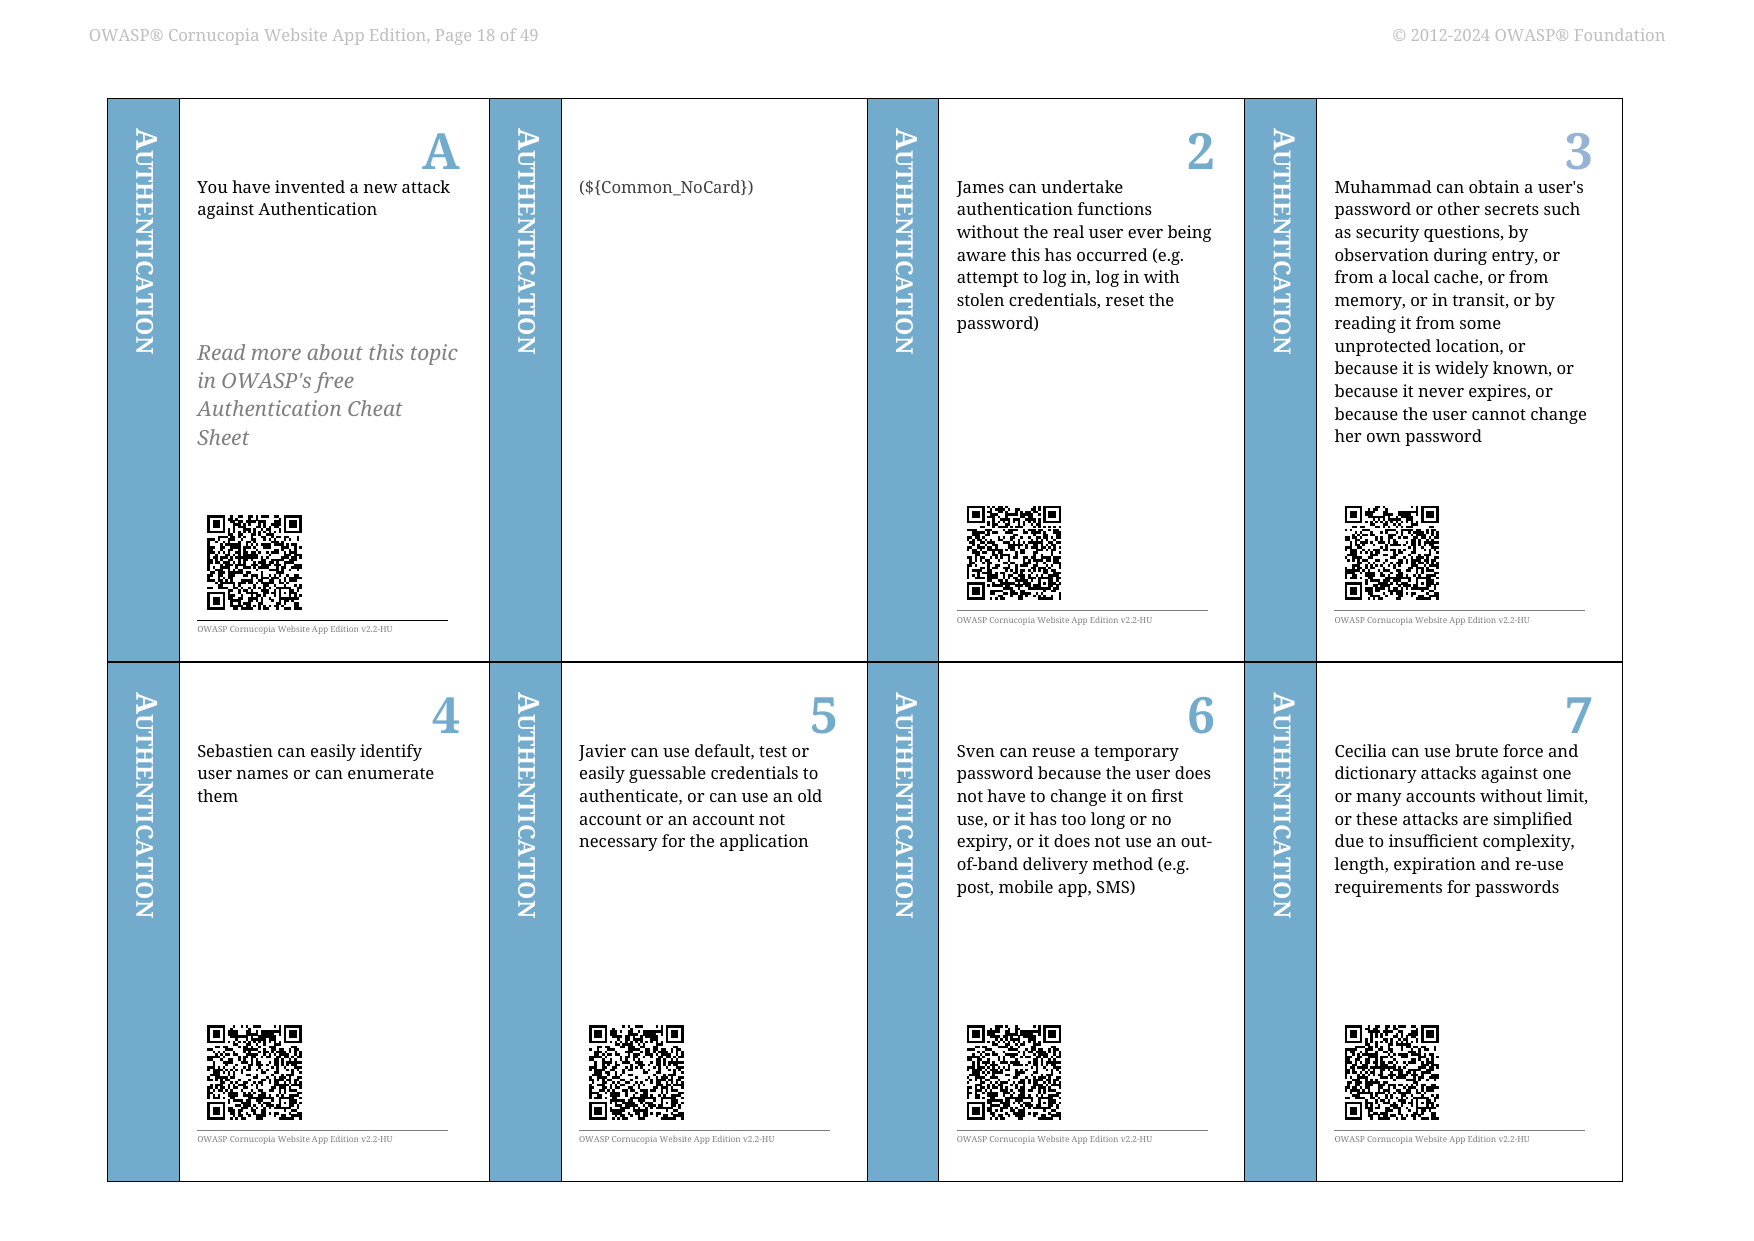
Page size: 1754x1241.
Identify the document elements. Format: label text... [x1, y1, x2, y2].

table_cell OWASP Cornucopia Website App Edition v2.2-HU [957, 611, 1208, 625]
table_cell OWASP Cornucopia Website App Edition v2.2-HU [579, 1131, 830, 1145]
table_header [1334, 976, 1585, 1130]
table_cell Sven can reuse a temporary password because the user does not have to change it on first use, or it has too long or no expiry, or it does not use an out-of-band delivery method (e.g. post, mobile app, SMS) [939, 738, 1244, 974]
table_header A [180, 99, 489, 174]
table_cell 5 [562, 663, 867, 738]
table_cell [562, 455, 867, 661]
table_cell 4 [180, 663, 489, 738]
table_header [957, 976, 1208, 1130]
table_cell You have invented a new attack against Authentication [180, 174, 489, 272]
table_cell OWASP Cornucopia Website App Edition v2.2-HU [197, 621, 448, 635]
table_cell [562, 975, 867, 1181]
table_header [562, 99, 867, 174]
table_header [197, 484, 448, 620]
table_cell OWASP Cornucopia Website App Edition v2.2-HU [957, 1131, 1208, 1145]
table_cell Javier can use default, test or easily guessable credentials to authenticate, or can use an old account or an account not necessary for the application [562, 738, 867, 974]
table_cell OWASP Cornucopia Website App Edition v2.2-HU [1334, 1131, 1585, 1145]
table_header Authentication [490, 99, 561, 661]
table_header [197, 976, 448, 1130]
table_cell 6 [939, 663, 1244, 738]
table_cell (${Common_NoCard}) [562, 174, 867, 455]
table_header [1334, 456, 1585, 610]
table_header 3 [1317, 99, 1622, 174]
table_cell [1317, 455, 1622, 661]
table_cell Authentication [490, 663, 561, 1181]
table_cell James can undertake authentication functions without the real user ever being aware this has occurred (e.g. attempt to log in, log in with stolen credentials, reset the password) [939, 174, 1244, 455]
table_cell 7 [1317, 663, 1622, 738]
table_header [957, 456, 1208, 610]
table_header [1334, 1145, 1585, 1181]
table_cell Muhammad can obtain a user's password or other secrets such as security questions, by observation during entry, or from a local cache, or from memory, or in transit, or by reading it from some unprotected location, or because it is widely known, or because it never expires, or because the user cannot change her own password [1317, 174, 1622, 455]
table_header Authentication [1245, 99, 1316, 661]
table_cell [180, 455, 489, 661]
table_header [579, 976, 830, 1130]
table_header 2 [939, 99, 1244, 174]
table_cell Cecilia can use brute force and dictionary attacks against one or many accounts without limit, or these attacks are simplified due to insufficient complexity, length, expiration and re-use requirements for passwords [1317, 738, 1622, 974]
table_cell Authentication [868, 663, 938, 1181]
table_cell Sebastien can easily identify user names or can enumerate them [180, 738, 489, 974]
table_cell [1317, 975, 1622, 1181]
table_cell OWASP Cornucopia Website App Edition v2.2-HU [197, 1131, 448, 1145]
table_cell OWASP Cornucopia Website App Edition v2.2-HU [1334, 611, 1585, 625]
table_cell [180, 272, 489, 337]
table_cell Authentication [108, 663, 179, 1181]
table_header Authentication [868, 99, 938, 661]
table_header [89, 98, 107, 1181]
table_cell [939, 975, 1244, 1181]
table_cell [939, 455, 1244, 661]
table_header Authentication [108, 99, 179, 661]
table_cell Authentication [1245, 663, 1316, 1181]
table_cell Read more about this topic in OWASP's free Authentication Cheat Sheet [180, 337, 489, 455]
table_cell [180, 975, 489, 1181]
